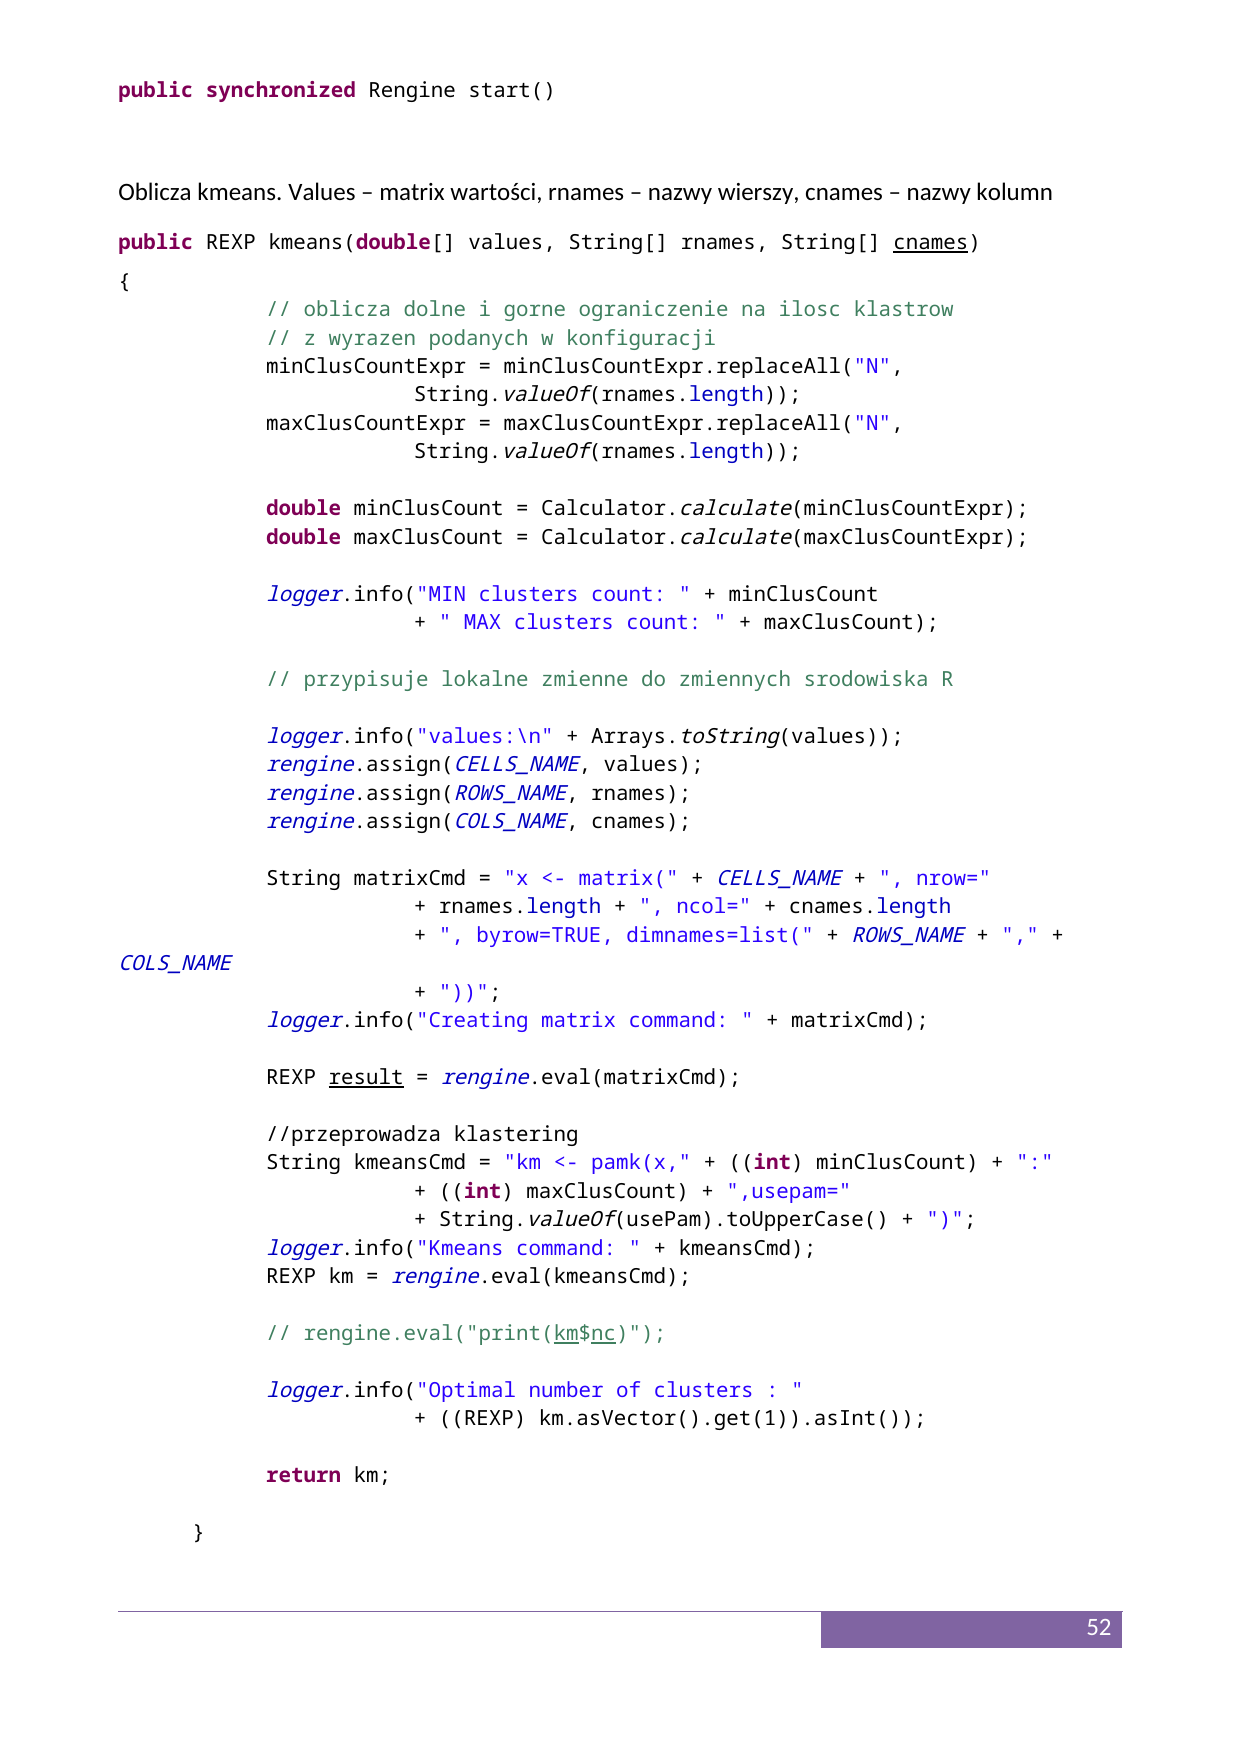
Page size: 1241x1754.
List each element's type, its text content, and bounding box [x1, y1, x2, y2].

text } [118, 1517, 1122, 1546]
text public synchronized Rengine start() [118, 75, 1122, 103]
text maxClusCountExpr = maxClusCountExpr.replaceAll("N", [118, 408, 1122, 436]
text rengine.assign(CELLS_NAME, values); [118, 749, 1122, 778]
text String.valueOf(rnames.length)); [118, 379, 1122, 408]
text // rengine.eval("print(km$nc)"); [118, 1318, 1122, 1346]
text rengine.assign(ROWS_NAME, rnames); [118, 778, 1122, 806]
text logger.info("Kmeans command: " + kmeansCmd); [118, 1233, 1122, 1261]
text logger.info("Optimal number of clusters : " [118, 1375, 1122, 1403]
text Oblicza kmeans. Values – matrix wartości, rnames – nazwy wierszy, cnames – nazwy kolumn [118, 176, 1122, 206]
text + " MAX clusters count: " + maxClusCount); [118, 607, 1122, 636]
text REXP km = rengine.eval(kmeansCmd); [118, 1261, 1122, 1289]
text logger.info("values:\n" + Arrays.toString(values)); [118, 721, 1122, 749]
text + ((REXP) km.asVector().get(1)).asInt()); [118, 1403, 1122, 1432]
text logger.info("Creating matrix command: " + matrixCmd); [118, 1005, 1122, 1034]
text return km; [118, 1460, 1122, 1489]
text double minClusCount = Calculator.calculate(minClusCountExpr); [118, 493, 1122, 522]
text public REXP kmeans(double[] values, String[] rnames, String[] cnames) [118, 227, 1122, 255]
text + rnames.length + ", ncol=" + cnames.length [118, 891, 1122, 920]
text double maxClusCount = Calculator.calculate(maxClusCountExpr); [118, 522, 1122, 550]
text + "))"; [118, 977, 1122, 1005]
text // z wyrazen podanych w konfiguracji [118, 323, 1122, 351]
text REXP result = rengine.eval(matrixCmd); [118, 1062, 1122, 1091]
text // oblicza dolne i gorne ograniczenie na ilosc klastrow [118, 294, 1122, 323]
text minClusCountExpr = minClusCountExpr.replaceAll("N", [118, 351, 1122, 379]
text // przypisuje lokalne zmienne do zmiennych srodowiska R [118, 664, 1122, 692]
text + ((int) maxClusCount) + ",usepam=" [118, 1176, 1122, 1204]
text + String.valueOf(usePam).toUpperCase() + ")"; [118, 1204, 1122, 1233]
text { [118, 266, 1122, 294]
text String kmeansCmd = "km <- pamk(x," + ((int) minClusCount) + ":" [118, 1147, 1122, 1176]
text logger.info("MIN clusters count: " + minClusCount [118, 579, 1122, 607]
text //przeprowadza klastering [118, 1119, 1122, 1147]
text String matrixCmd = "x <- matrix(" + CELLS_NAME + ", nrow=" [118, 863, 1122, 891]
text rengine.assign(COLS_NAME, cnames); [118, 806, 1122, 834]
text String.valueOf(rnames.length)); [118, 436, 1122, 465]
text + ", byrow=TRUE, dimnames=list(" + ROWS_NAME + "," + COLS_NAME [118, 920, 1122, 977]
